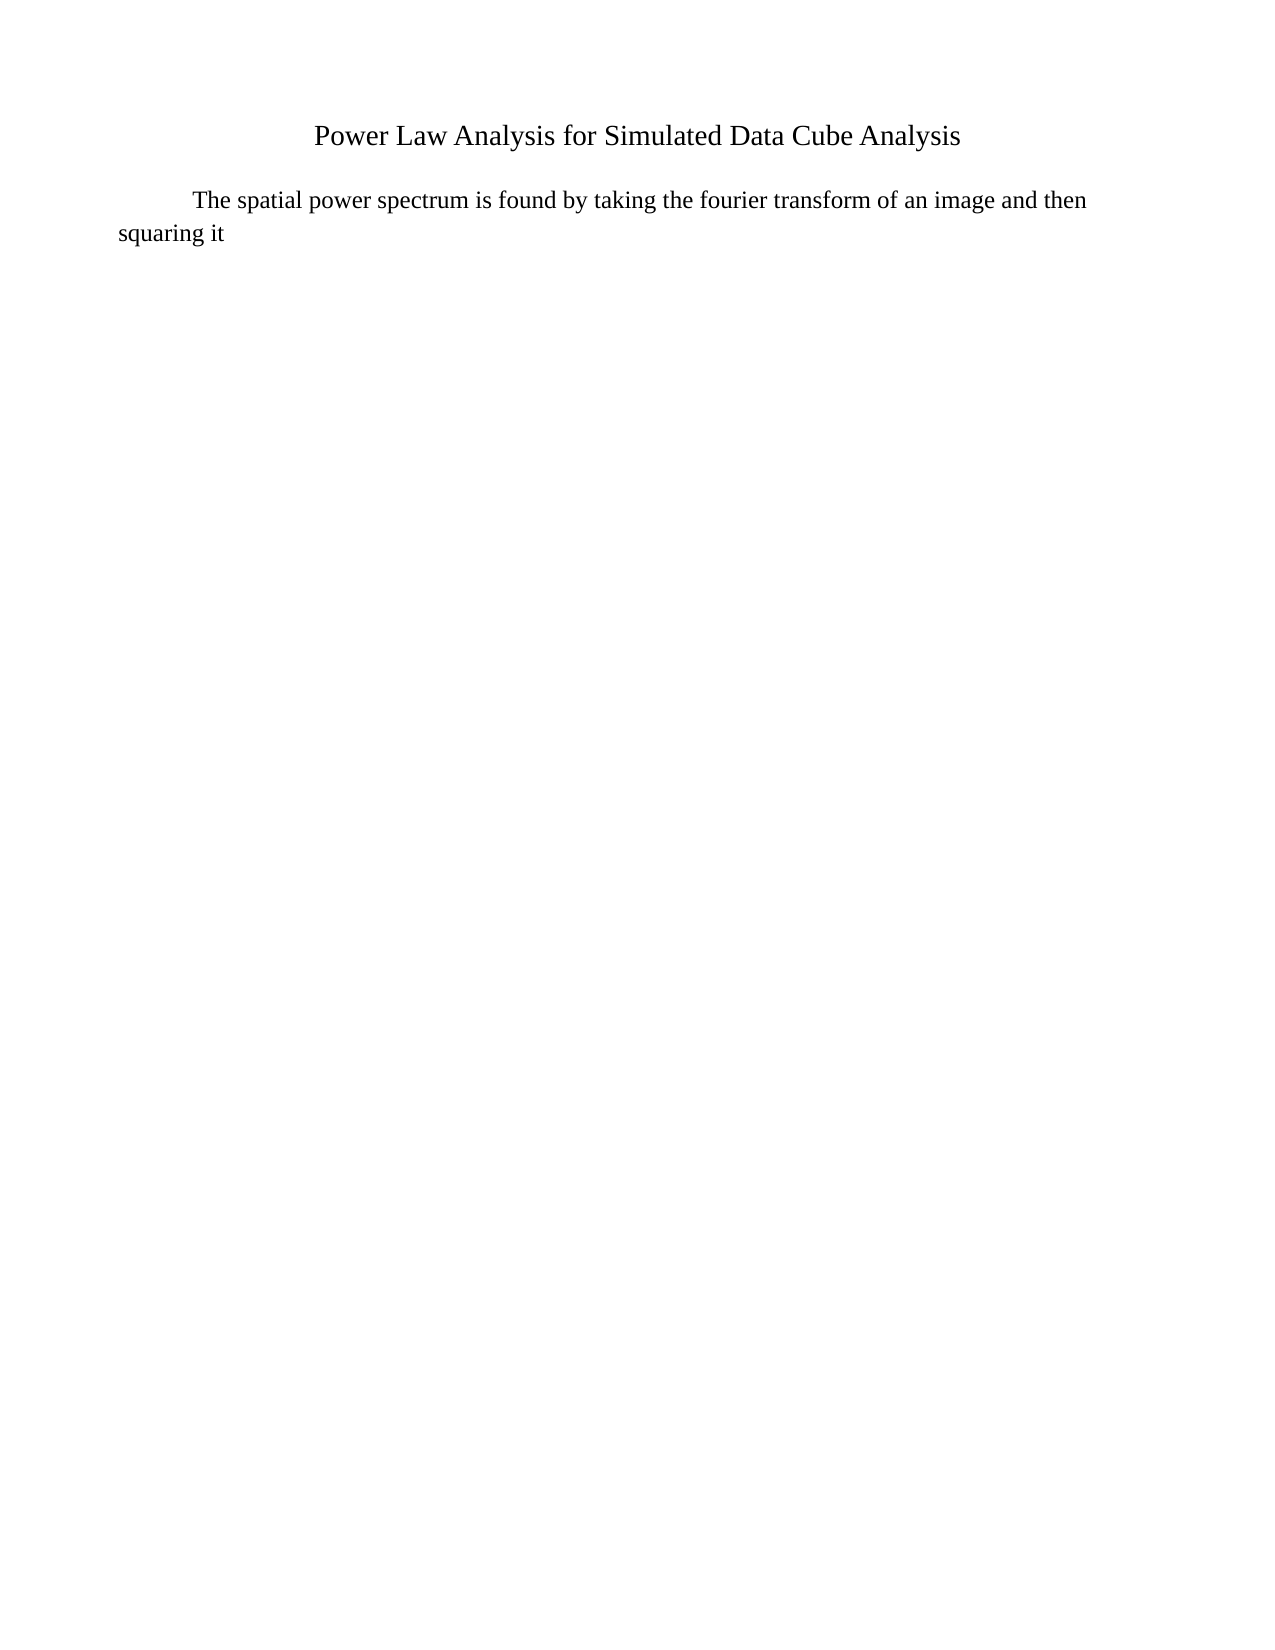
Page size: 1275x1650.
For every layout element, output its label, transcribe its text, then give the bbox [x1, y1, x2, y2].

text Power Law Analysis for Simulated Data Cube Analysis [118, 118, 1157, 152]
text The spatial power spectrum is found by taking the fourier transform of an image and then squaring it [118, 185, 1157, 247]
